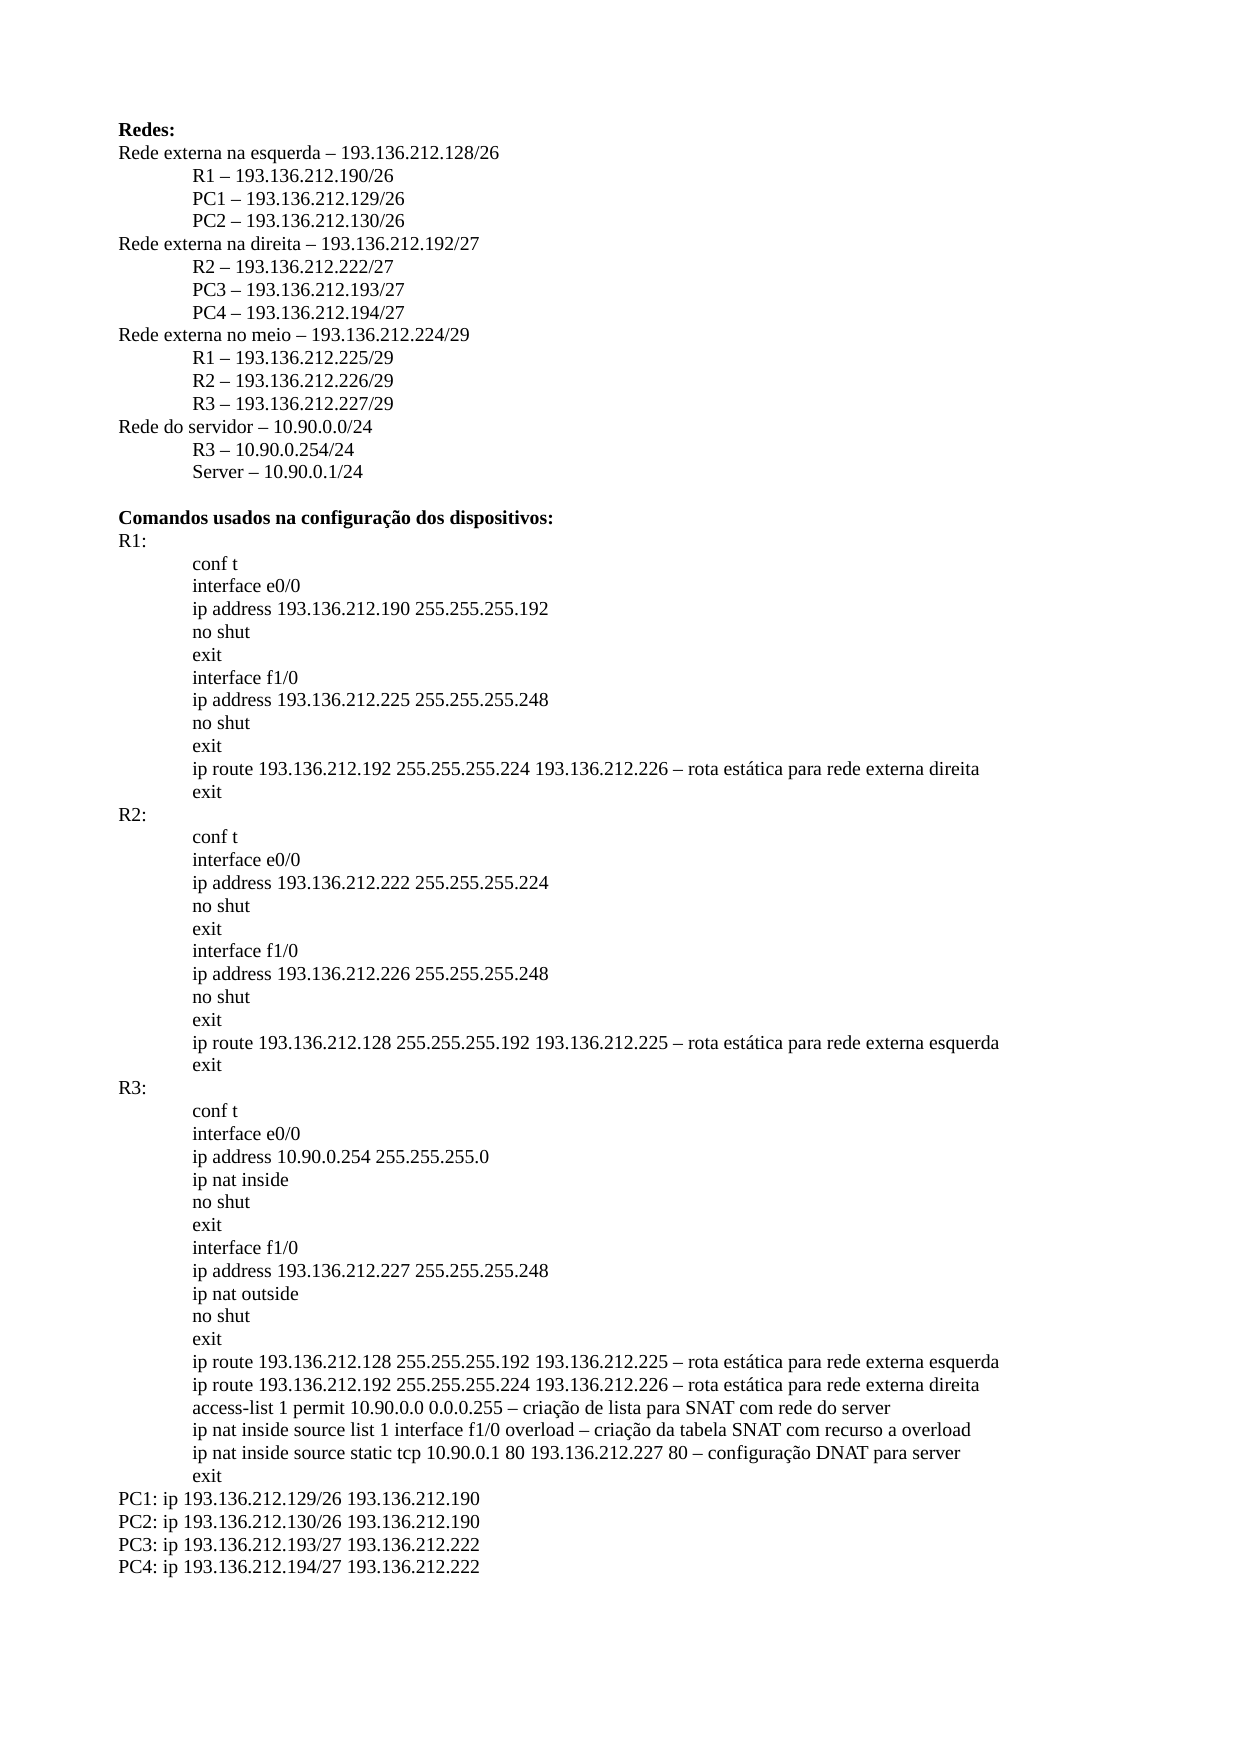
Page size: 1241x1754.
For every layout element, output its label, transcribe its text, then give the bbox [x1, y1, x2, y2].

text exit [192, 917, 1122, 939]
text conf t [192, 825, 1122, 848]
text no shut [192, 894, 1122, 917]
text Rede externa na esquerda – 193.136.212.128/26 [118, 141, 1122, 164]
text interface f1/0 [192, 1236, 1122, 1259]
text ip address 193.136.212.227 255.255.255.248 [192, 1259, 1122, 1282]
text interface f1/0 [192, 939, 1122, 962]
text interface e0/0 [192, 574, 1122, 597]
text interface f1/0 [192, 666, 1122, 688]
text R2: [118, 802, 1122, 825]
text ip nat outside [192, 1282, 1122, 1304]
text R3 – 10.90.0.254/24 [192, 437, 1122, 460]
text Server – 10.90.0.1/24 [192, 460, 1122, 483]
text conf t [192, 552, 1122, 574]
text exit [192, 734, 1122, 757]
text R3 – 193.136.212.227/29 [192, 392, 1122, 415]
text interface e0/0 [192, 1122, 1122, 1145]
text PC4 – 193.136.212.194/27 [192, 301, 1122, 323]
text Rede do servidor – 10.90.0.0/24 [118, 415, 1122, 437]
text exit [192, 1464, 1122, 1487]
text exit [192, 1053, 1122, 1076]
text PC3 – 193.136.212.193/27 [192, 278, 1122, 301]
text ip address 193.136.212.222 255.255.255.224 [192, 871, 1122, 894]
text no shut [192, 620, 1122, 643]
text PC2 – 193.136.212.130/26 [192, 209, 1122, 232]
text ip address 10.90.0.254 255.255.255.0 [192, 1145, 1122, 1167]
text ip address 193.136.212.225 255.255.255.248 [192, 688, 1122, 711]
text ip route 193.136.212.128 255.255.255.192 193.136.212.225 – rota estática para rede externa esquerda [192, 1031, 1122, 1053]
text PC1: ip 193.136.212.129/26 193.136.212.190 [118, 1487, 1122, 1510]
text R2 – 193.136.212.222/27 [192, 255, 1122, 278]
text R2 – 193.136.212.226/29 [192, 369, 1122, 392]
text Comandos usados na configuração dos dispositivos: [118, 506, 1122, 529]
text exit [192, 1327, 1122, 1350]
text no shut [192, 985, 1122, 1008]
text R1: [118, 529, 1122, 552]
text interface e0/0 [192, 848, 1122, 871]
text no shut [192, 1304, 1122, 1327]
text ip route 193.136.212.192 255.255.255.224 193.136.212.226 – rota estática para rede externa direita [192, 757, 1122, 780]
text exit [192, 1008, 1122, 1031]
text conf t [192, 1099, 1122, 1122]
text exit [192, 1213, 1122, 1236]
text access-list 1 permit 10.90.0.0 0.0.0.255 – criação de lista para SNAT com rede do server [192, 1396, 1122, 1418]
text R1 – 193.136.212.225/29 [192, 346, 1122, 369]
text ip address 193.136.212.226 255.255.255.248 [192, 962, 1122, 985]
text exit [192, 780, 1122, 802]
text PC2: ip 193.136.212.130/26 193.136.212.190 [118, 1510, 1122, 1532]
text ip nat inside source static tcp 10.90.0.1 80 193.136.212.227 80 – configuração DNAT para server [192, 1441, 1122, 1464]
text Redes: [118, 118, 1122, 141]
text R1 – 193.136.212.190/26 [192, 164, 1122, 187]
text PC3: ip 193.136.212.193/27 193.136.212.222 [118, 1532, 1122, 1555]
text PC1 – 193.136.212.129/26 [192, 187, 1122, 209]
text no shut [192, 711, 1122, 734]
text ip address 193.136.212.190 255.255.255.192 [192, 597, 1122, 620]
text exit [192, 643, 1122, 666]
text ip route 193.136.212.192 255.255.255.224 193.136.212.226 – rota estática para rede externa direita [192, 1373, 1122, 1396]
text R3: [118, 1076, 1122, 1099]
text ip route 193.136.212.128 255.255.255.192 193.136.212.225 – rota estática para rede externa esquerda [192, 1350, 1122, 1373]
text Rede externa no meio – 193.136.212.224/29 [118, 323, 1122, 346]
text ip nat inside [192, 1167, 1122, 1190]
text PC4: ip 193.136.212.194/27 193.136.212.222 [118, 1555, 1122, 1578]
text no shut [192, 1190, 1122, 1213]
text Rede externa na direita – 193.136.212.192/27 [118, 232, 1122, 255]
text ip nat inside source list 1 interface f1/0 overload – criação da tabela SNAT com recurso a overload [192, 1418, 1122, 1441]
